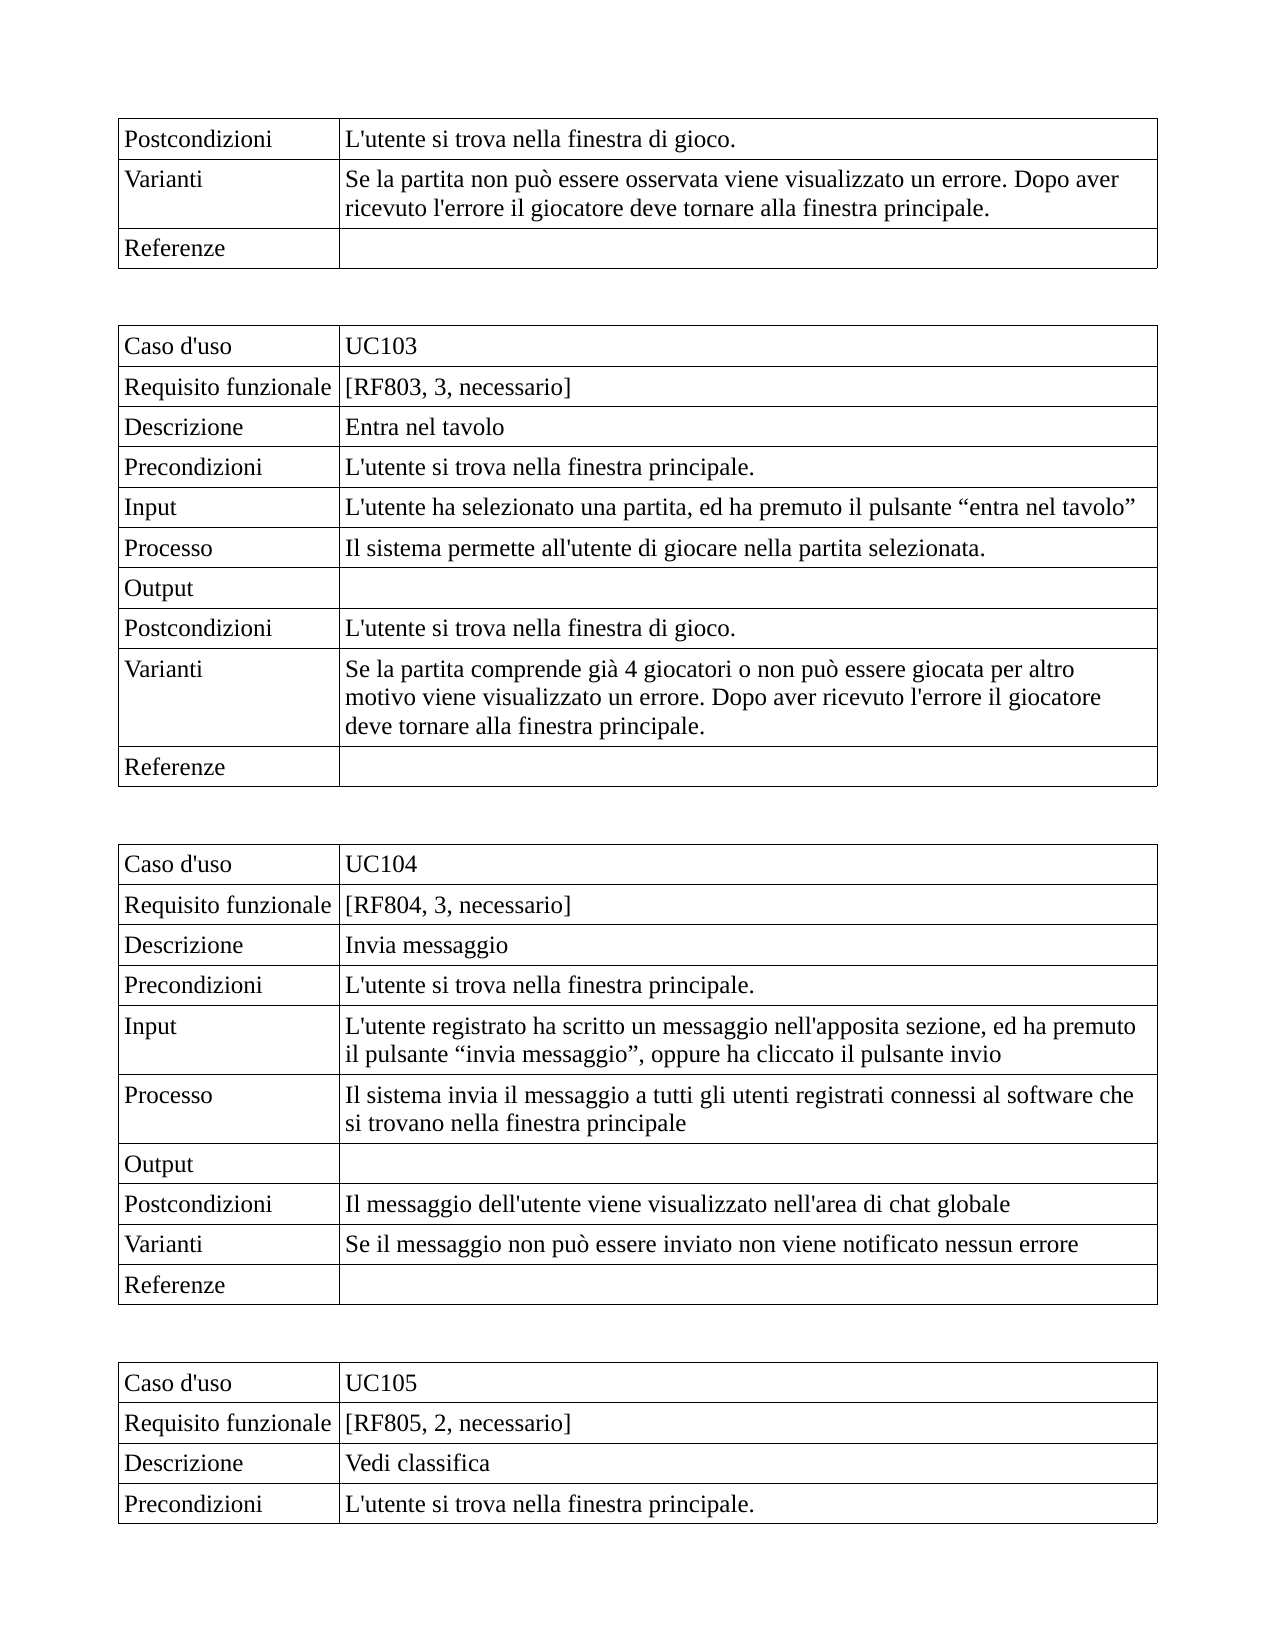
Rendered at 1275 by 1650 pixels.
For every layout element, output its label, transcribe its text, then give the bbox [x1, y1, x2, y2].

table_cell Postcondizioni [119, 609, 339, 648]
table_cell Processo [119, 528, 339, 567]
table_cell Precondizioni [119, 966, 339, 1005]
table_cell L'utente registrato ha scritto un messaggio nell'apposita sezione, ed ha premuto il pulsante “invia messaggio”, oppure ha cliccato il pulsante invio [340, 1006, 1157, 1074]
table_cell [RF804, 3, necessario] [340, 885, 1157, 924]
table_cell Varianti [119, 1225, 339, 1264]
table_cell L'utente si trova nella finestra di gioco. [340, 609, 1157, 648]
table_cell Postcondizioni [119, 119, 339, 158]
table_cell Precondizioni [119, 447, 339, 487]
table_header Caso d'uso [119, 1363, 339, 1402]
table_cell Requisito funzionale [119, 1403, 339, 1442]
table_cell L'utente si trova nella finestra principale. [340, 1484, 1157, 1523]
table_cell Entra nel tavolo [340, 407, 1157, 446]
table_cell Se la partita non può essere osservata viene visualizzato un errore. Dopo aver ricevuto l'errore il giocatore deve tornare alla finestra principale. [340, 160, 1157, 227]
table_header Caso d'uso [119, 845, 339, 884]
table_cell Referenze [119, 229, 339, 268]
table_cell L'utente si trova nella finestra di gioco. [340, 119, 1157, 158]
table_cell L'utente si trova nella finestra principale. [340, 447, 1157, 487]
table_cell Descrizione [119, 1444, 339, 1483]
table_cell Requisito funzionale [119, 367, 339, 406]
table_cell [340, 1265, 1157, 1304]
table_cell L'utente ha selezionato una partita, ed ha premuto il pulsante “entra nel tavolo” [340, 488, 1157, 527]
table_cell Se il messaggio non può essere inviato non viene notificato nessun errore [340, 1225, 1157, 1264]
table_cell Varianti [119, 160, 339, 227]
table_header UC103 [340, 326, 1157, 366]
table_cell Precondizioni [119, 1484, 339, 1523]
table_cell Postcondizioni [119, 1184, 339, 1224]
table_cell Vedi classifica [340, 1444, 1157, 1483]
table_cell Requisito funzionale [119, 885, 339, 924]
table_cell [340, 1144, 1157, 1183]
table_header UC105 [340, 1363, 1157, 1402]
table_cell [340, 568, 1157, 608]
table_cell Processo [119, 1075, 339, 1143]
table_cell Descrizione [119, 925, 339, 964]
table_cell Input [119, 488, 339, 527]
table_header UC104 [340, 845, 1157, 884]
table_cell Referenze [119, 1265, 339, 1304]
table_cell Output [119, 568, 339, 608]
table_header Caso d'uso [119, 326, 339, 366]
table_cell Il sistema invia il messaggio a tutti gli utenti registrati connessi al software che si trovano nella finestra principale [340, 1075, 1157, 1143]
table_cell [RF805, 2, necessario] [340, 1403, 1157, 1442]
table_cell Varianti [119, 649, 339, 746]
table_cell [340, 229, 1157, 268]
table_cell Il sistema permette all'utente di giocare nella partita selezionata. [340, 528, 1157, 567]
table_cell Il messaggio dell'utente viene visualizzato nell'area di chat globale [340, 1184, 1157, 1224]
table_cell Referenze [119, 747, 339, 786]
table_cell Descrizione [119, 407, 339, 446]
table_cell [340, 747, 1157, 786]
table_cell Se la partita comprende già 4 giocatori o non può essere giocata per altro motivo viene visualizzato un errore. Dopo aver ricevuto l'errore il giocatore deve tornare alla finestra principale. [340, 649, 1157, 746]
table_cell Invia messaggio [340, 925, 1157, 964]
table_cell L'utente si trova nella finestra principale. [340, 966, 1157, 1005]
table_cell Output [119, 1144, 339, 1183]
table_cell [RF803, 3, necessario] [340, 367, 1157, 406]
table_cell Input [119, 1006, 339, 1074]
